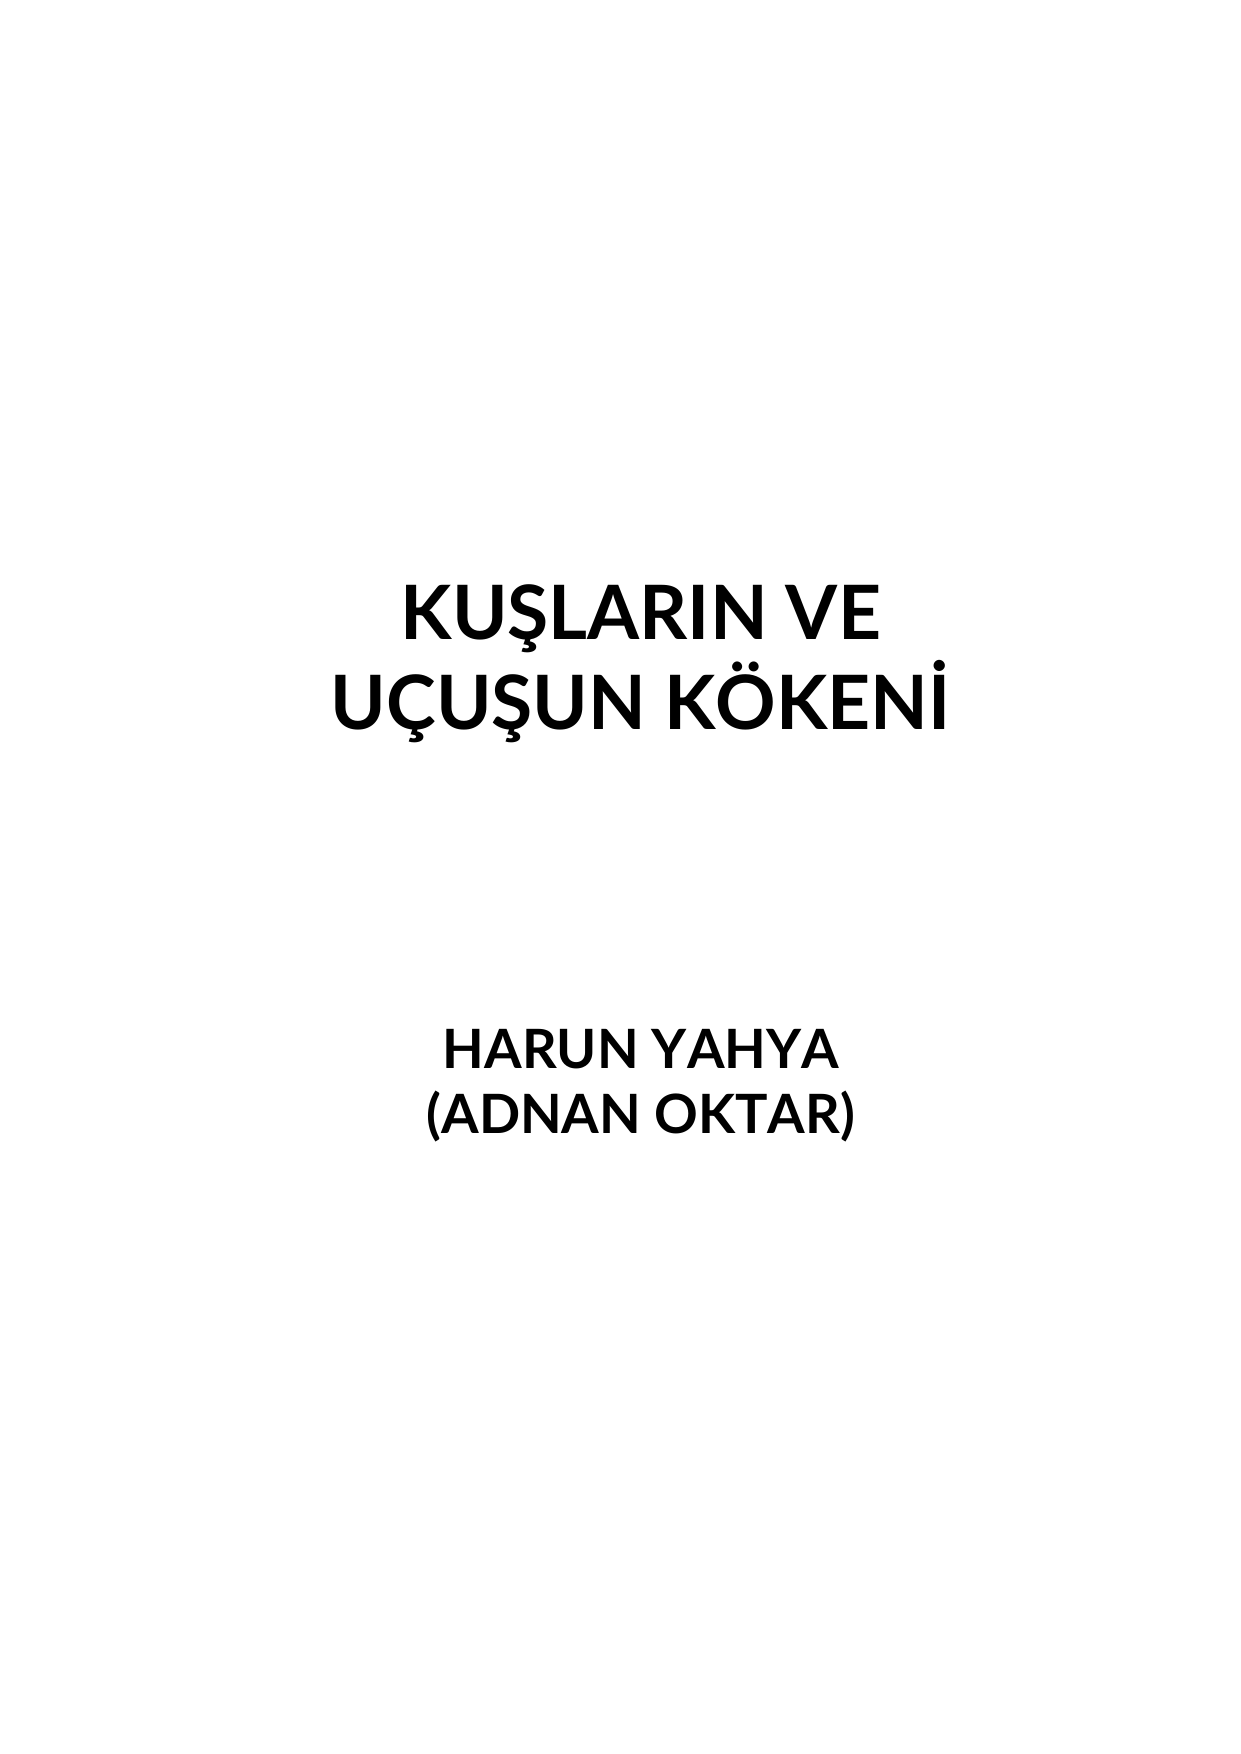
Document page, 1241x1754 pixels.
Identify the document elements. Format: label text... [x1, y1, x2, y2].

text (ADNAN OKTAR) [187, 1080, 1035, 1145]
text HARUN YAHYA [187, 1015, 1035, 1080]
text KUŞLARIN VE UÇUŞUN KÖKENİ [247, 565, 1035, 745]
